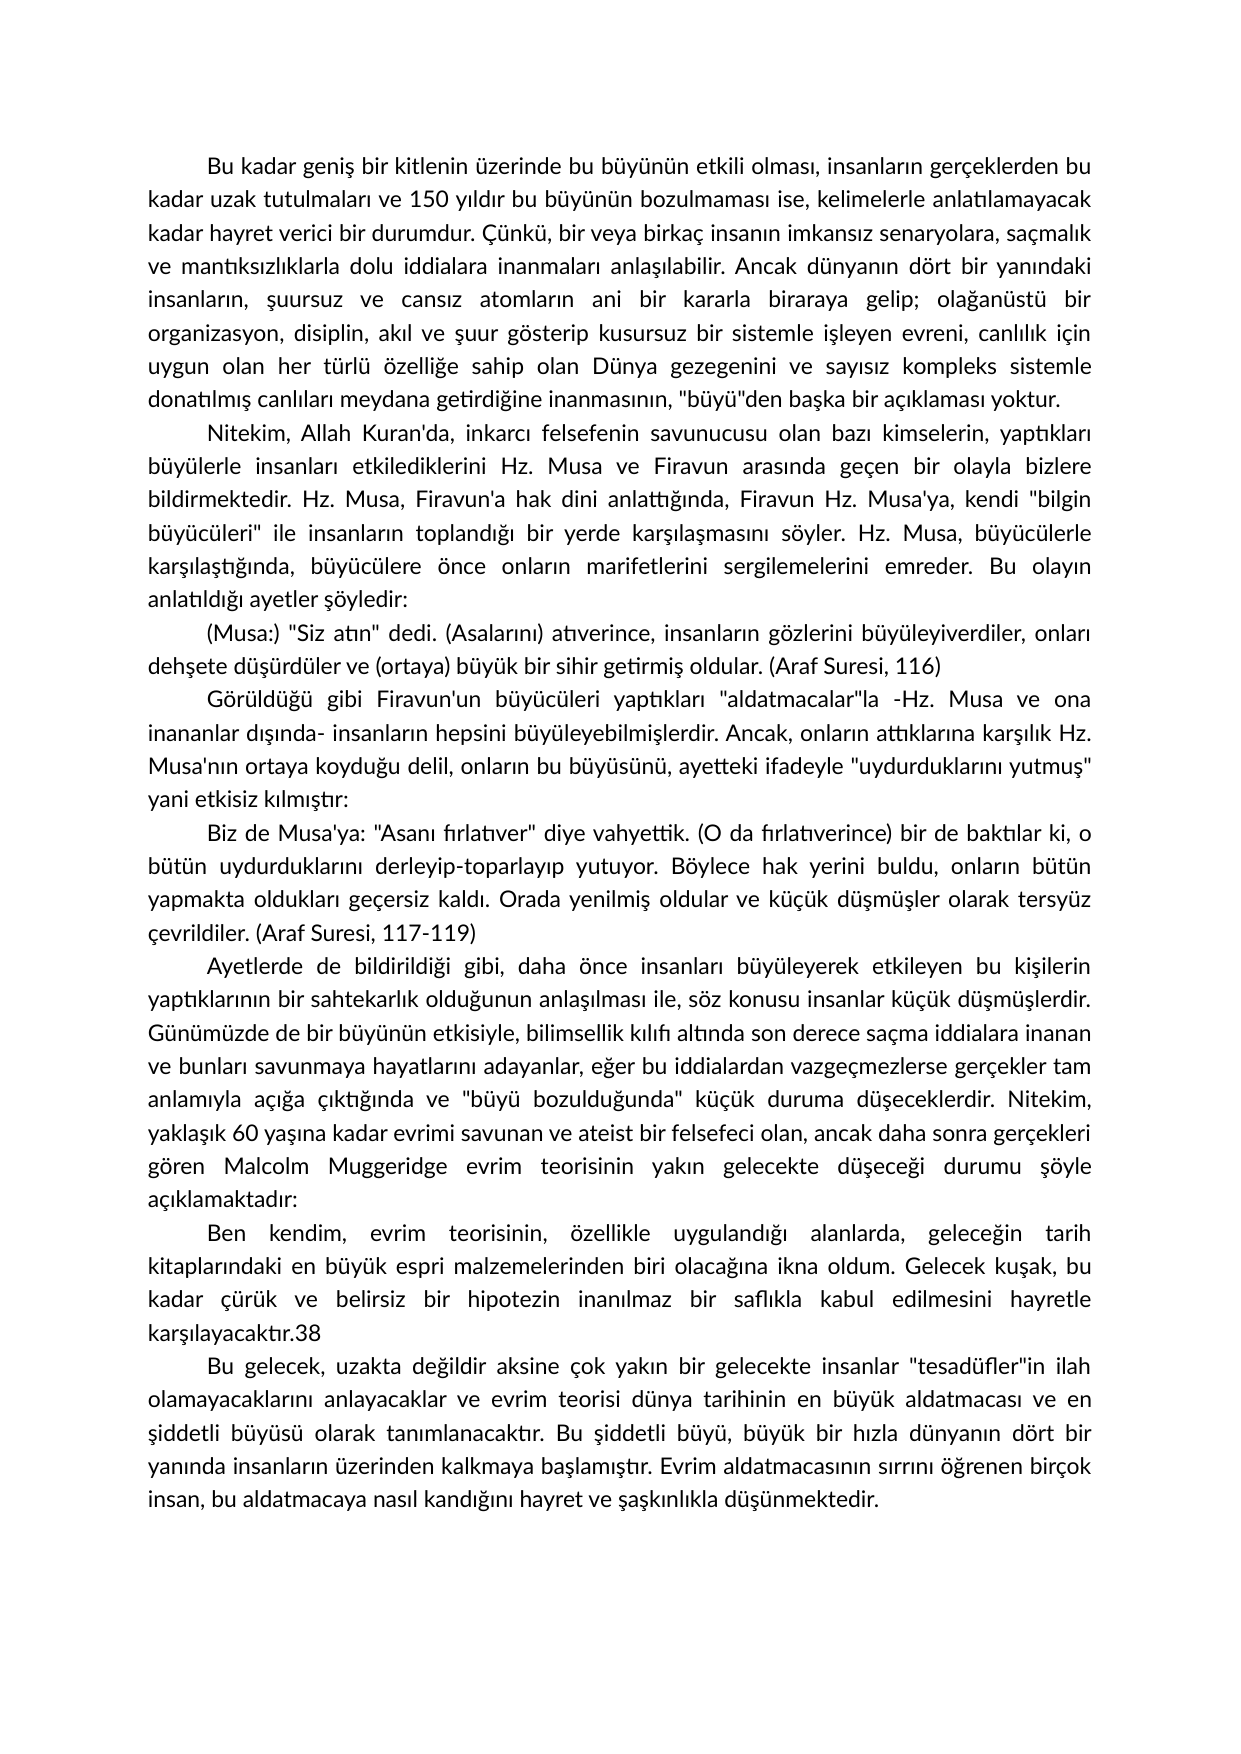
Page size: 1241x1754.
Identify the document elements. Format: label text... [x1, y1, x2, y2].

text Nitekim, Allah Kuran'da, inkarcı felsefenin savunucusu olan bazı kimselerin, yaptıkları büyülerle insanları etkilediklerini Hz. Musa ve Firavun arasında geçen bir olayla bizlere bildirmektedir. Hz. Musa, Firavun'a hak dini anlattığında, Firavun Hz. Musa'ya, kendi "bilgin büyücüleri" ile insanların toplandığı bir yerde karşılaşmasını söyler. Hz. Musa, büyücülerle karşılaştığında, büyücülere önce onların marifetlerini sergilemelerini emreder. Bu olayın anlatıldığı ayetler şöyledir: [148, 414, 1093, 614]
text (Musa:) "Siz atın" dedi. (Asalarını) atıverince, insanların gözlerini büyüleyiverdiler, onları dehşete düşürdüler ve (ortaya) büyük bir sihir getirmiş oldular. (Araf Suresi, 116) [148, 614, 1093, 681]
text Görüldüğü gibi Firavun'un büyücüleri yaptıkları "aldatmacalar"la -Hz. Musa ve ona inananlar dışında- insanların hepsini büyüleyebilmişlerdir. Ancak, onların attıklarına karşılık Hz. Musa'nın ortaya koyduğu delil, onların bu büyüsünü, ayetteki ifadeyle "uydurduklarını yutmuş" yani etkisiz kılmıştır: [148, 681, 1093, 814]
text Biz de Musa'ya: "Asanı fırlatıver" diye vahyettik. (O da fırlatıverince) bir de baktılar ki, o bütün uydurduklarını derleyip-toparlayıp yutuyor. Böylece hak yerini buldu, onların bütün yapmakta oldukları geçersiz kaldı. Orada yenilmiş oldular ve küçük düşmüşler olarak tersyüz çevrildiler. (Araf Suresi, 117-119) [148, 814, 1093, 948]
text Bu kadar geniş bir kitlenin üzerinde bu büyünün etkili olması, insanların gerçeklerden bu kadar uzak tutulmaları ve 150 yıldır bu büyünün bozulmaması ise, kelimelerle anlatılamayacak kadar hayret verici bir durumdur. Çünkü, bir veya birkaç insanın imkansız senaryolara, saçmalık ve mantıksızlıklarla dolu iddialara inanmaları anlaşılabilir. Ancak dünyanın dört bir yanındaki insanların, şuursuz ve cansız atomların ani bir kararla biraraya gelip; olağanüstü bir organizasyon, disiplin, akıl ve şuur gösterip kusursuz bir sistemle işleyen evreni, canlılık için uygun olan her türlü özelliğe sahip olan Dünya gezegenini ve sayısız kompleks sistemle donatılmış canlıları meydana getirdiğine inanmasının, "büyü"den başka bir açıklaması yoktur. [148, 148, 1093, 414]
text Bu gelecek, uzakta değildir aksine çok yakın bir gelecekte insanlar "tesadüfler"in ilah olamayacaklarını anlayacaklar ve evrim teorisi dünya tarihinin en büyük aldatmacası ve en şiddetli büyüsü olarak tanımlanacaktır. Bu şiddetli büyü, büyük bir hızla dünyanın dört bir yanında insanların üzerinden kalkmaya başlamıştır. Evrim aldatmacasının sırrını öğrenen birçok insan, bu aldatmacaya nasıl kandığını hayret ve şaşkınlıkla düşünmektedir. [148, 1348, 1093, 1514]
text Ayetlerde de bildirildiği gibi, daha önce insanları büyüleyerek etkileyen bu kişilerin yaptıklarının bir sahtekarlık olduğunun anlaşılması ile, söz konusu insanlar küçük düşmüşlerdir. Günümüzde de bir büyünün etkisiyle, bilimsellik kılıfı altında son derece saçma iddialara inanan ve bunları savunmaya hayatlarını adayanlar, eğer bu iddialardan vazgeçmezlerse gerçekler tam anlamıyla açığa çıktığında ve "büyü bozulduğunda" küçük duruma düşeceklerdir. Nitekim, yaklaşık 60 yaşına kadar evrimi savunan ve ateist bir felsefeci olan, ancak daha sonra gerçekleri gören Malcolm Muggeridge evrim teorisinin yakın gelecekte düşeceği durumu şöyle açıklamaktadır: [148, 948, 1093, 1214]
text Ben kendim, evrim teorisinin, özellikle uygulandığı alanlarda, geleceğin tarih kitaplarındaki en büyük espri malzemelerinden biri olacağına ikna oldum. Gelecek kuşak, bu kadar çürük ve belirsiz bir hipotezin inanılmaz bir saflıkla kabul edilmesini hayretle karşılayacaktır.38 [148, 1214, 1093, 1348]
